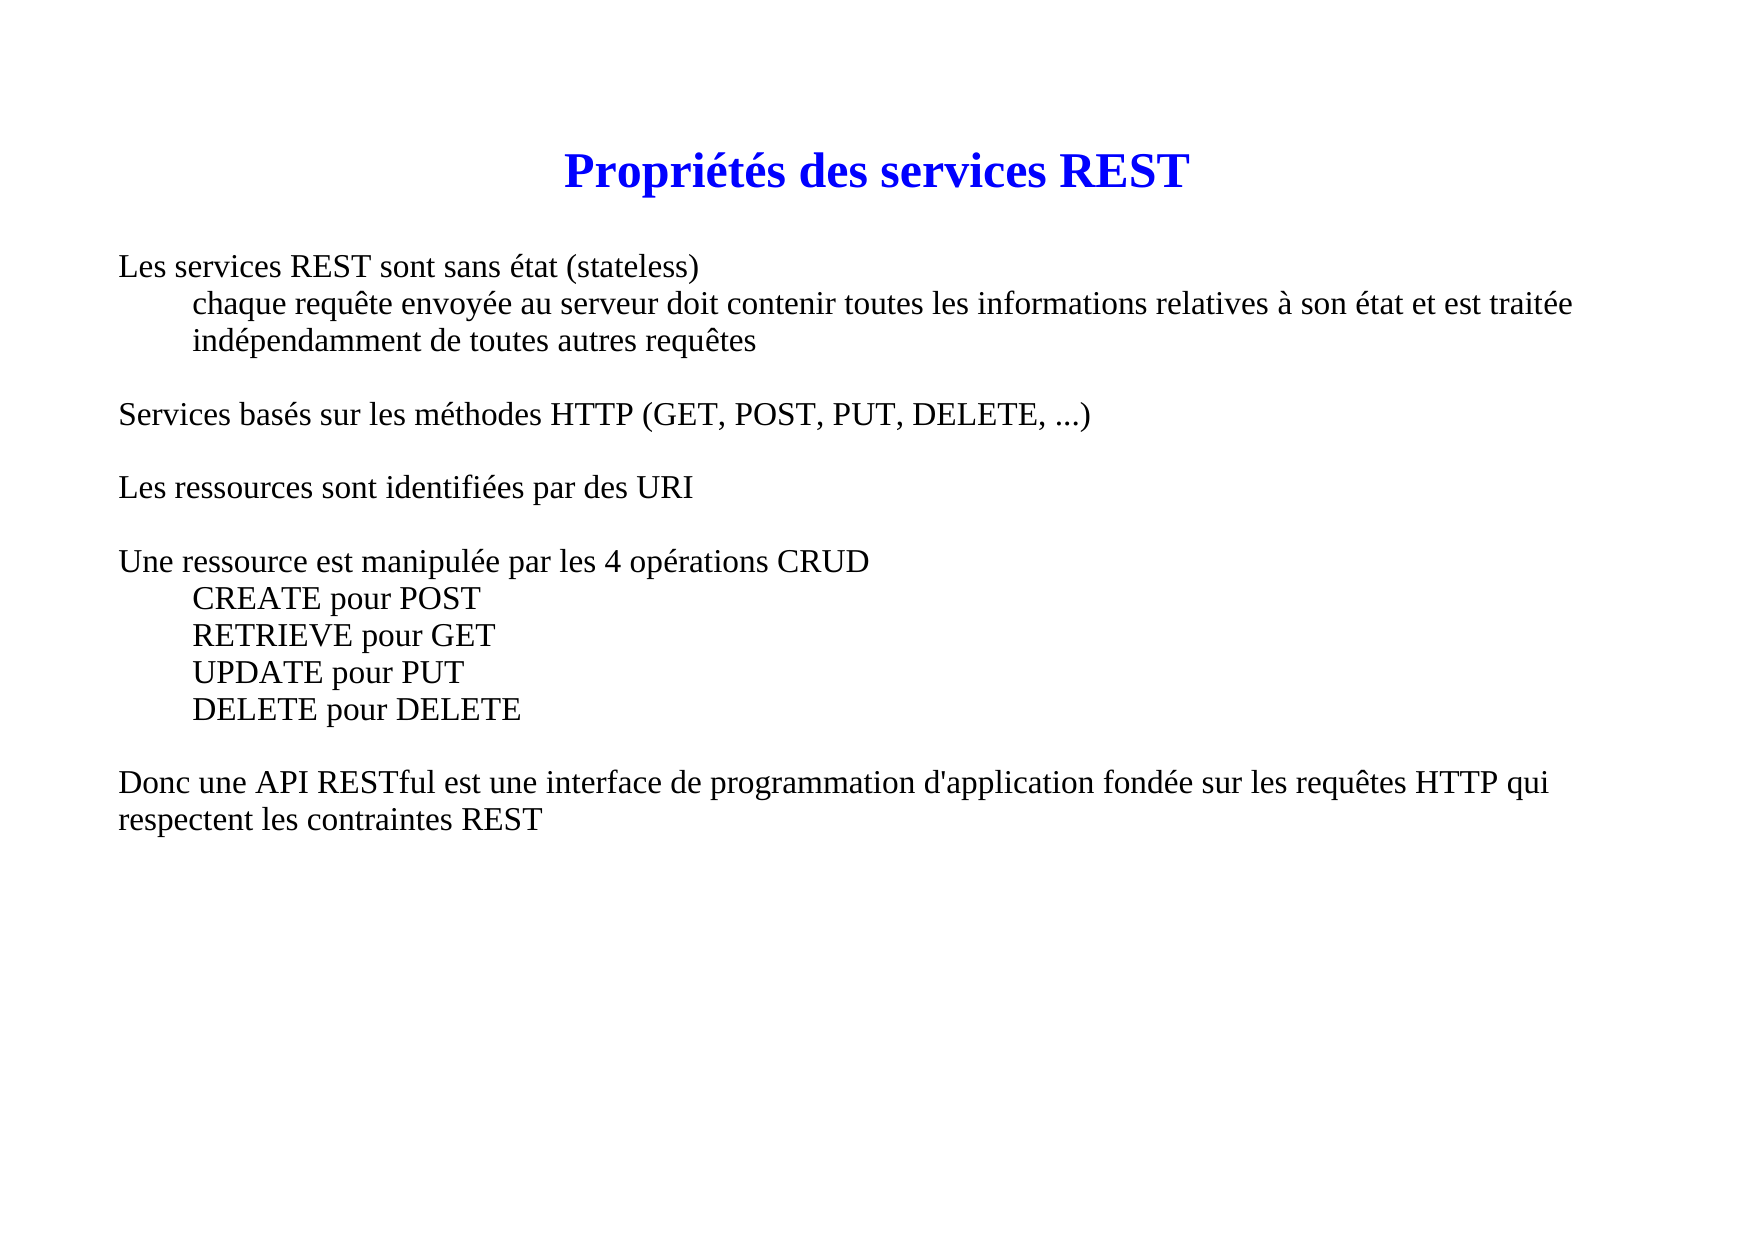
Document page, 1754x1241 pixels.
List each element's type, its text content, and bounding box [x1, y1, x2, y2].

text RETRIEVE pour GET [118, 617, 1636, 653]
text Donc une API RESTful est une interface de programmation d'application fondée sur les requêtes HTTP qui respectent les contraintes REST [118, 764, 1636, 838]
subtitle Propriétés des services REST [118, 143, 1636, 198]
text DELETE pour DELETE [118, 690, 1636, 727]
text UPDATE pour PUT [118, 653, 1636, 690]
text CREATE pour POST [118, 580, 1636, 617]
text Les services REST sont sans état (stateless) [118, 248, 1636, 285]
text chaque requête envoyée au serveur doit contenir toutes les informations relatives à son état et est traitée indépendamment de toutes autres requêtes [118, 285, 1636, 358]
text Services basés sur les méthodes HTTP (GET, POST, PUT, DELETE, ...) [118, 395, 1636, 432]
text Une ressource est manipulée par les 4 opérations CRUD [118, 543, 1636, 580]
text Les ressources sont identifiées par des URI [118, 469, 1636, 506]
